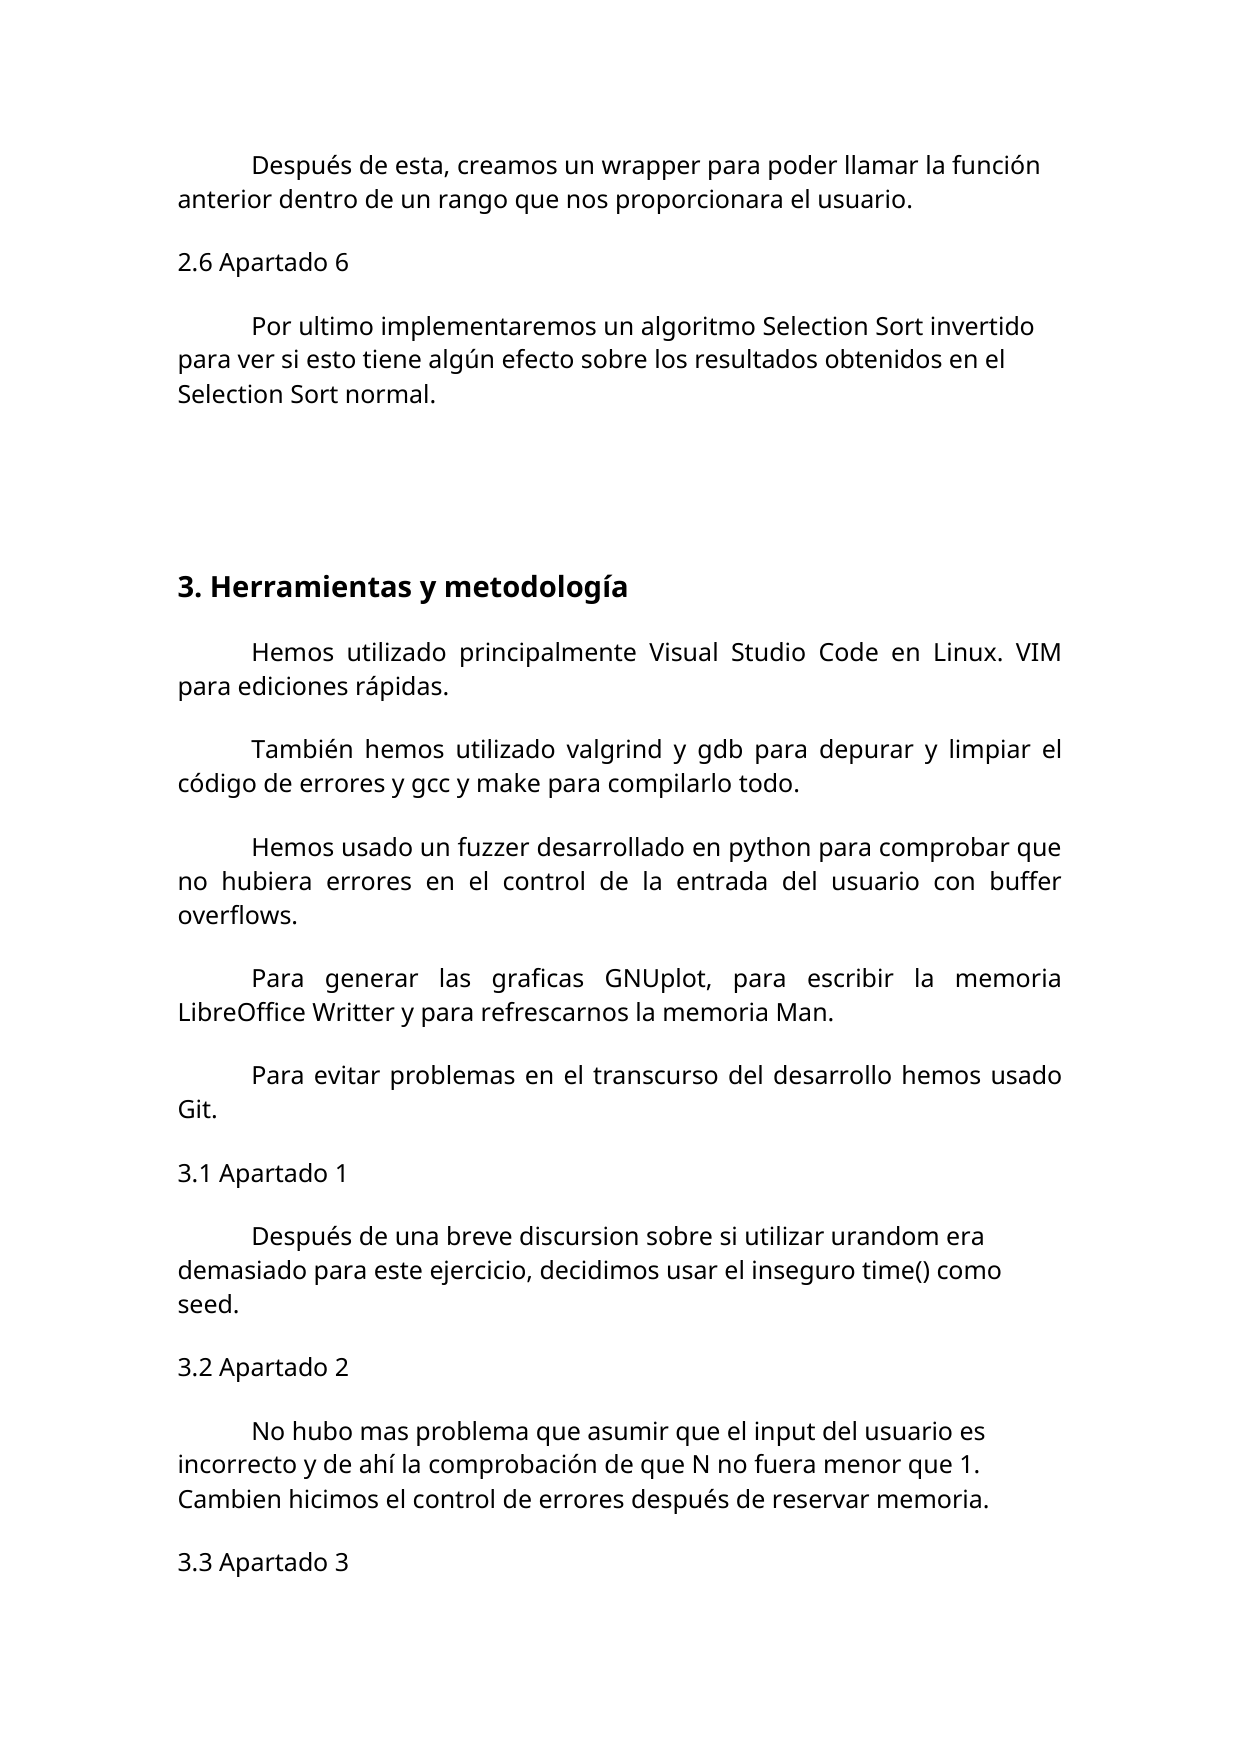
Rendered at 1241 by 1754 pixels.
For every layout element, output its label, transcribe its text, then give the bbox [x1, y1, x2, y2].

text No hubo mas problema que asumir que el input del usuario es incorrecto y de ahí la comprobación de que N no fuera menor que 1. Cambien hicimos el control de errores después de reservar memoria. [177, 1413, 1063, 1515]
text Hemos utilizado principalmente Visual Studio Code en Linux. VIM para ediciones rápidas. [177, 635, 1063, 703]
text Para generar las graficas GNUplot, para escribir la memoria LibreOffice Writter y para refrescarnos la memoria Man. [177, 961, 1063, 1029]
text También hemos utilizado valgrind y gdb para depurar y limpiar el código de errores y gcc y make para compilarlo todo. [177, 732, 1063, 800]
text 2.6 Apartado 6 [177, 245, 1063, 279]
text Para evitar problemas en el transcurso del desarrollo hemos usado Git. [177, 1058, 1063, 1126]
text 3.2 Apartado 2 [177, 1350, 1063, 1384]
text 3.3 Apartado 3 [177, 1544, 1063, 1578]
text Después de una breve discursion sobre si utilizar urandom era demasiado para este ejercicio, decidimos usar el inseguro time() como seed. [177, 1218, 1063, 1321]
text 3.1 Apartado 1 [177, 1155, 1063, 1189]
text Después de esta, creamos un wrapper para poder llamar la función anterior dentro de un rango que nos proporcionara el usuario. [177, 148, 1063, 216]
text 3. Herramientas y metodología [177, 566, 1063, 606]
text Por ultimo implementaremos un algoritmo Selection Sort invertido para ver si esto tiene algún efecto sobre los resultados obtenidos en el Selection Sort normal. [177, 308, 1063, 410]
text Hemos usado un fuzzer desarrollado en python para comprobar que no hubiera errores en el control de la entrada del usuario con buffer overflows. [177, 829, 1063, 932]
